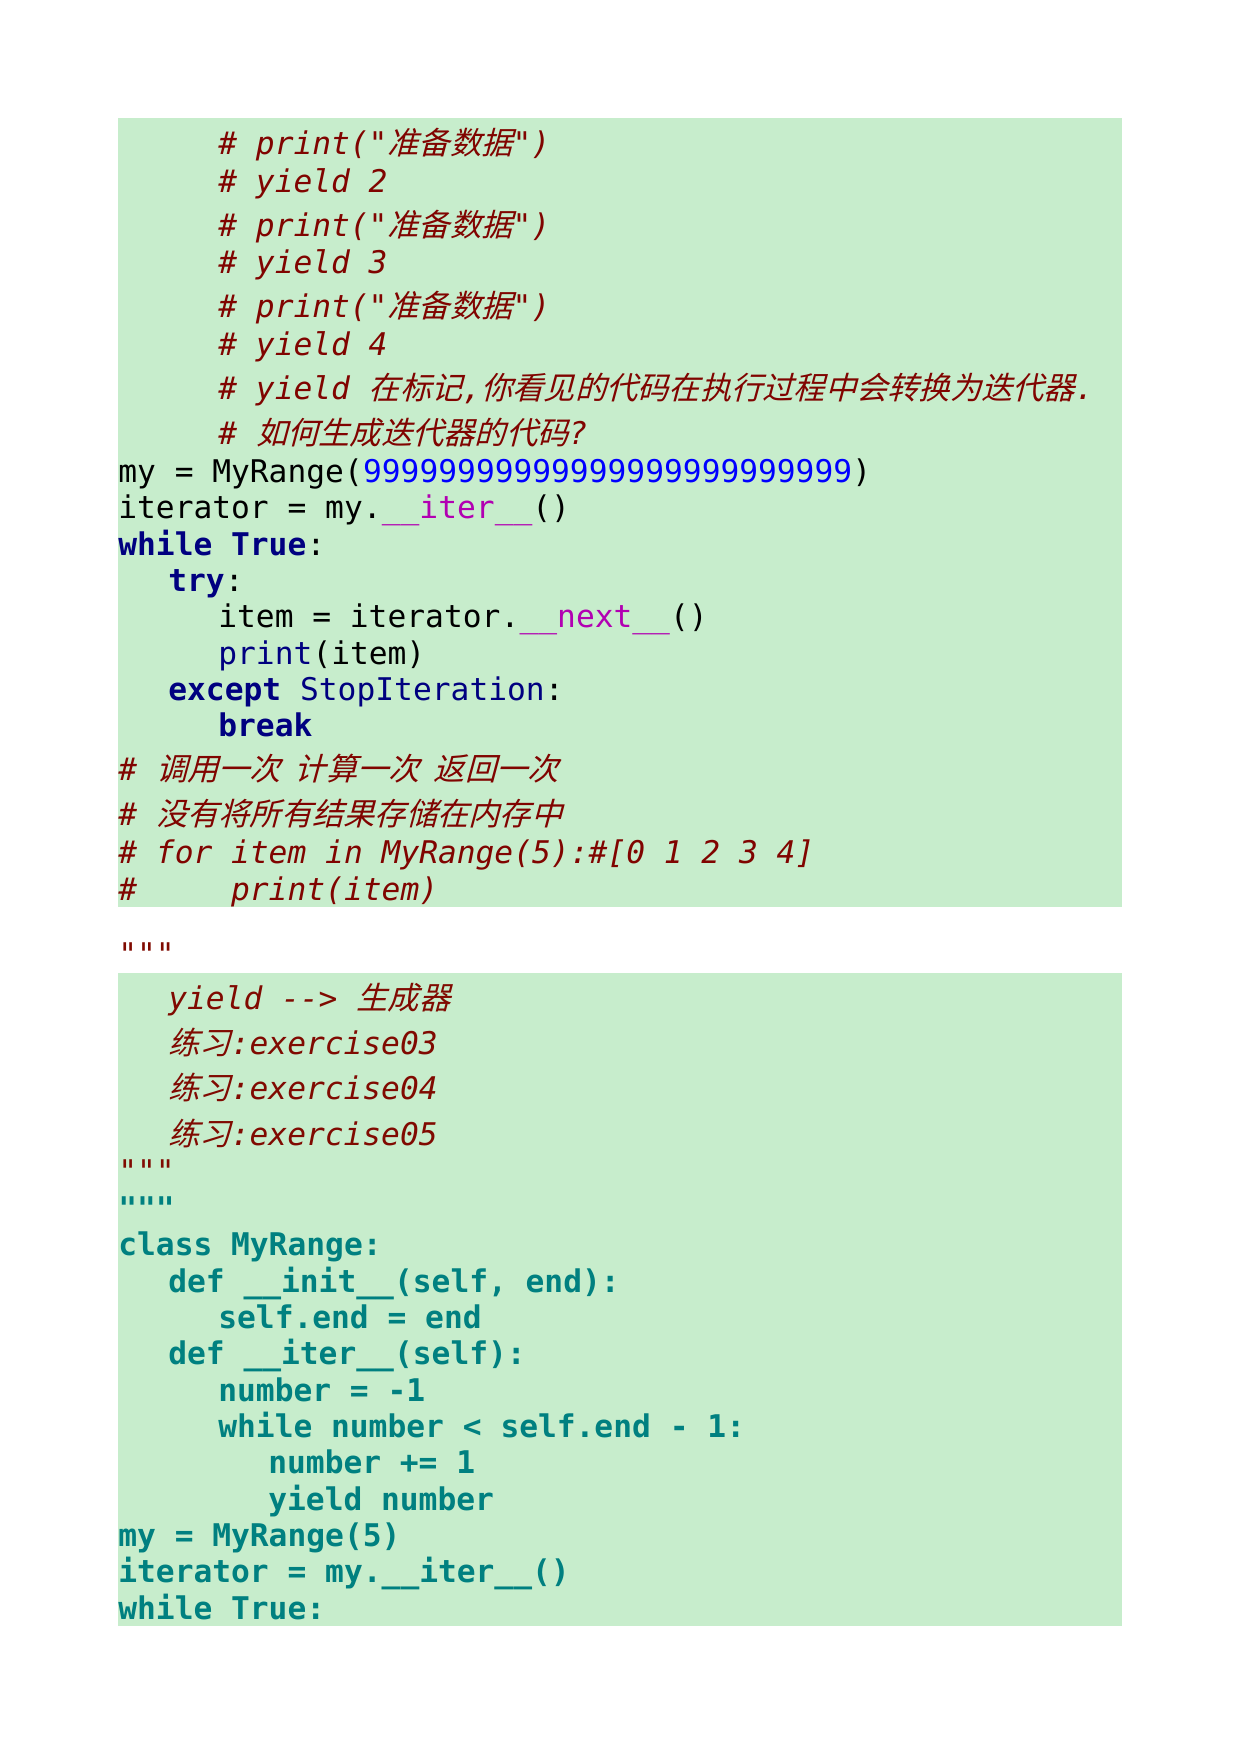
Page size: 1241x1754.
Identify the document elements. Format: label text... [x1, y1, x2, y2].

text 练习:exercise04 [118, 1063, 1122, 1109]
text while number < self.end - 1: [118, 1408, 1122, 1445]
text # for item in MyRange(5):#[0 1 2 3 4] [118, 834, 1122, 871]
text my = MyRange(99999999999999999999999999) [118, 453, 1122, 489]
text # yield 4 [118, 326, 1122, 363]
text # yield 在标记,你看见的代码在执行过程中会转换为迭代器. [118, 363, 1122, 408]
text def __init__(self, end): [118, 1263, 1122, 1299]
text iterator = my.__iter__() [118, 489, 1122, 526]
text # 没有将所有结果存储在内存中 [118, 789, 1122, 834]
text yield number [118, 1481, 1122, 1517]
text print(item) [118, 635, 1122, 671]
text # yield 2 [118, 163, 1122, 200]
text try: [118, 562, 1122, 599]
text number = -1 [118, 1372, 1122, 1408]
text """ [118, 1190, 1122, 1227]
text # print("准备数据") [118, 118, 1122, 163]
text item = iterator.__next__() [118, 599, 1122, 635]
text 练习:exercise03 [118, 1018, 1122, 1063]
text my = MyRange(5) [118, 1517, 1122, 1554]
text yield --> 生成器 [118, 973, 1122, 1018]
text def __iter__(self): [118, 1336, 1122, 1372]
text class MyRange: [118, 1227, 1122, 1263]
text 练习:exercise05 [118, 1109, 1122, 1154]
text # print(item) [118, 871, 1122, 907]
text while True: [118, 1590, 1122, 1626]
text iterator = my.__iter__() [118, 1554, 1122, 1590]
text number += 1 [118, 1445, 1122, 1481]
text except StopIteration: [118, 671, 1122, 708]
text self.end = end [118, 1299, 1122, 1336]
text # yield 3 [118, 245, 1122, 281]
text # 调用一次 计算一次 返回一次 [118, 744, 1122, 789]
text # print("准备数据") [118, 281, 1122, 326]
text """ [118, 1154, 1122, 1190]
text # 如何生成迭代器的代码? [118, 408, 1122, 453]
text """ [118, 937, 1122, 973]
text # print("准备数据") [118, 200, 1122, 245]
text break [118, 708, 1122, 744]
text while True: [118, 526, 1122, 562]
